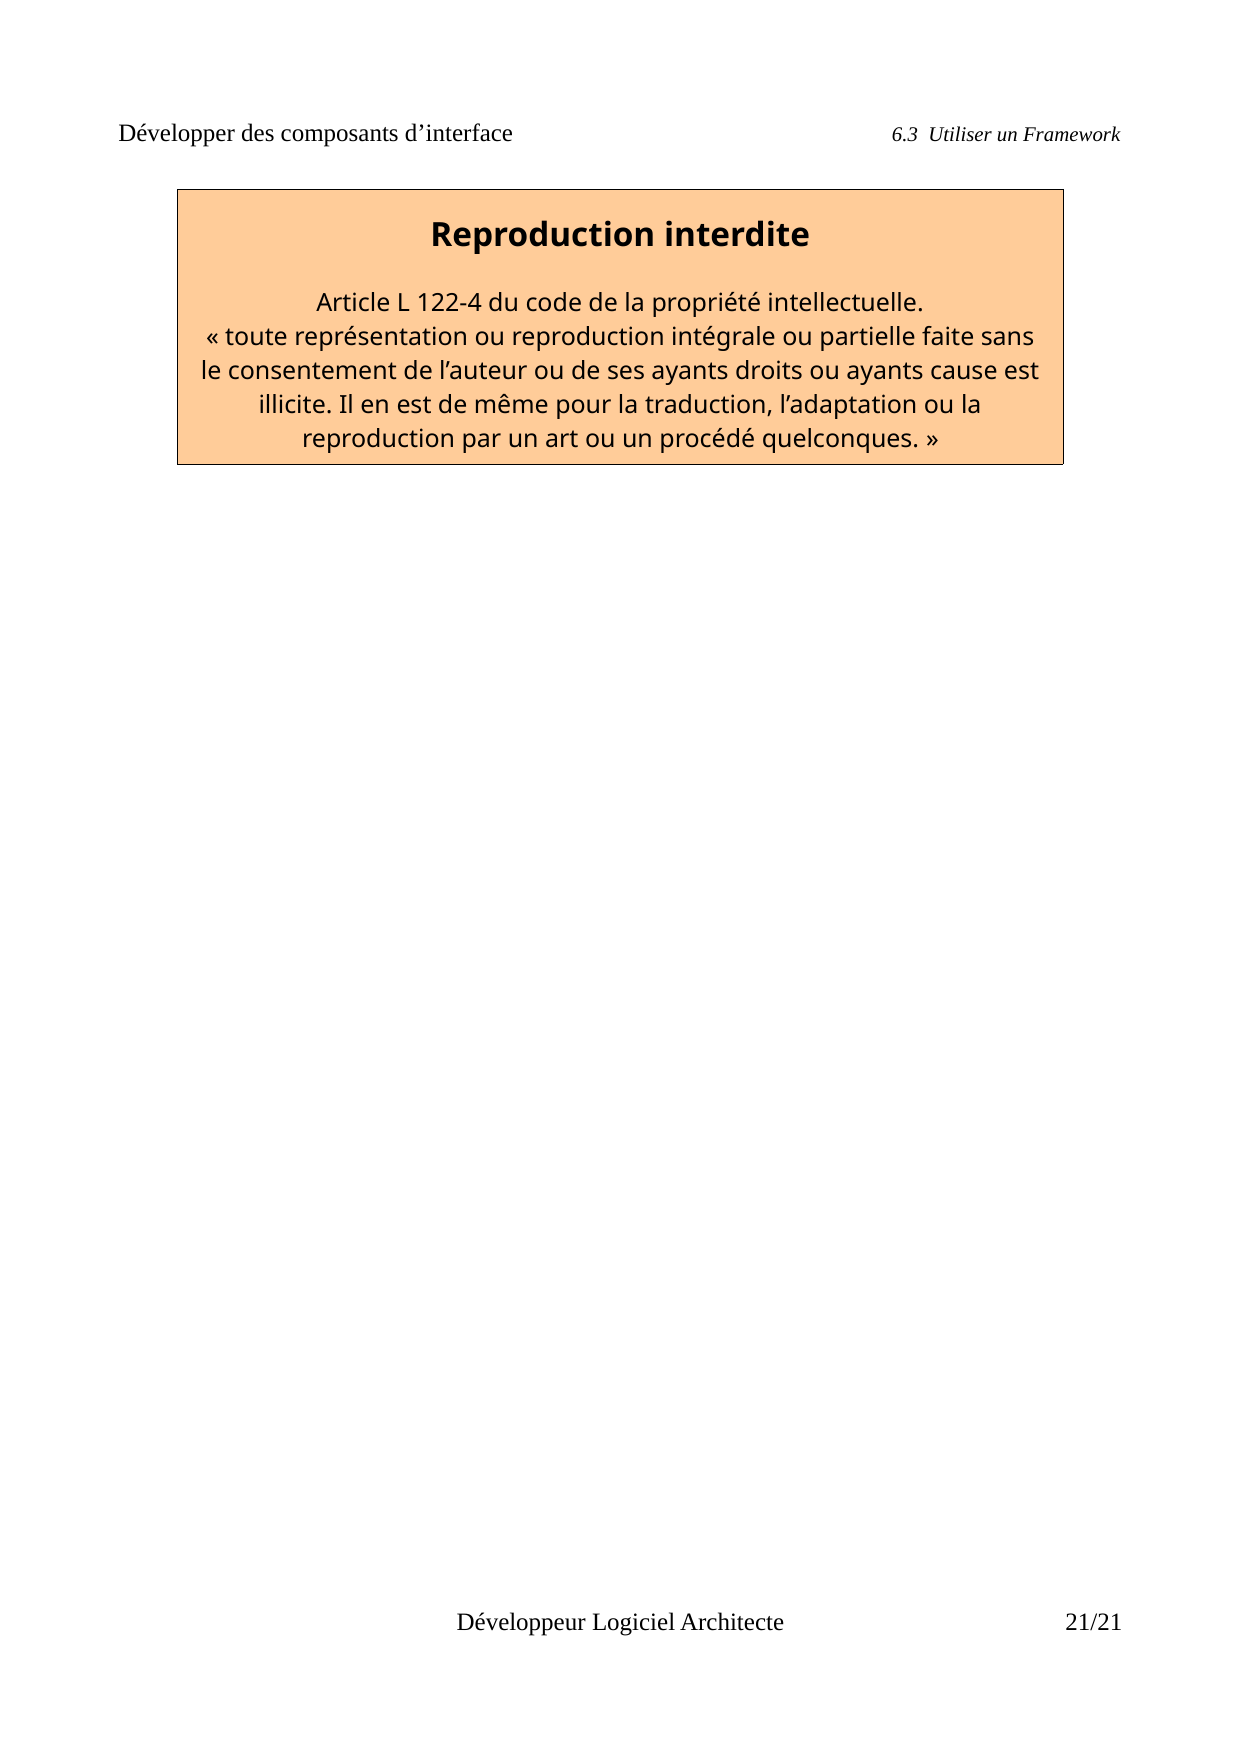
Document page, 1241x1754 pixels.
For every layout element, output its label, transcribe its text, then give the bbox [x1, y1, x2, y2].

text Article L 122-4 du code de la propriété intellectuelle. [198, 284, 1042, 319]
text Reproduction interdite [198, 210, 1042, 256]
text « toute représentation ou reproduction intégrale ou partielle faite sans le consentement de l’auteur ou de ses ayants droits ou ayants cause est illicite. Il en est de même pour la traduction, l’adaptation ou la reproduction par un art ou un procédé quelconques. » [198, 319, 1042, 455]
